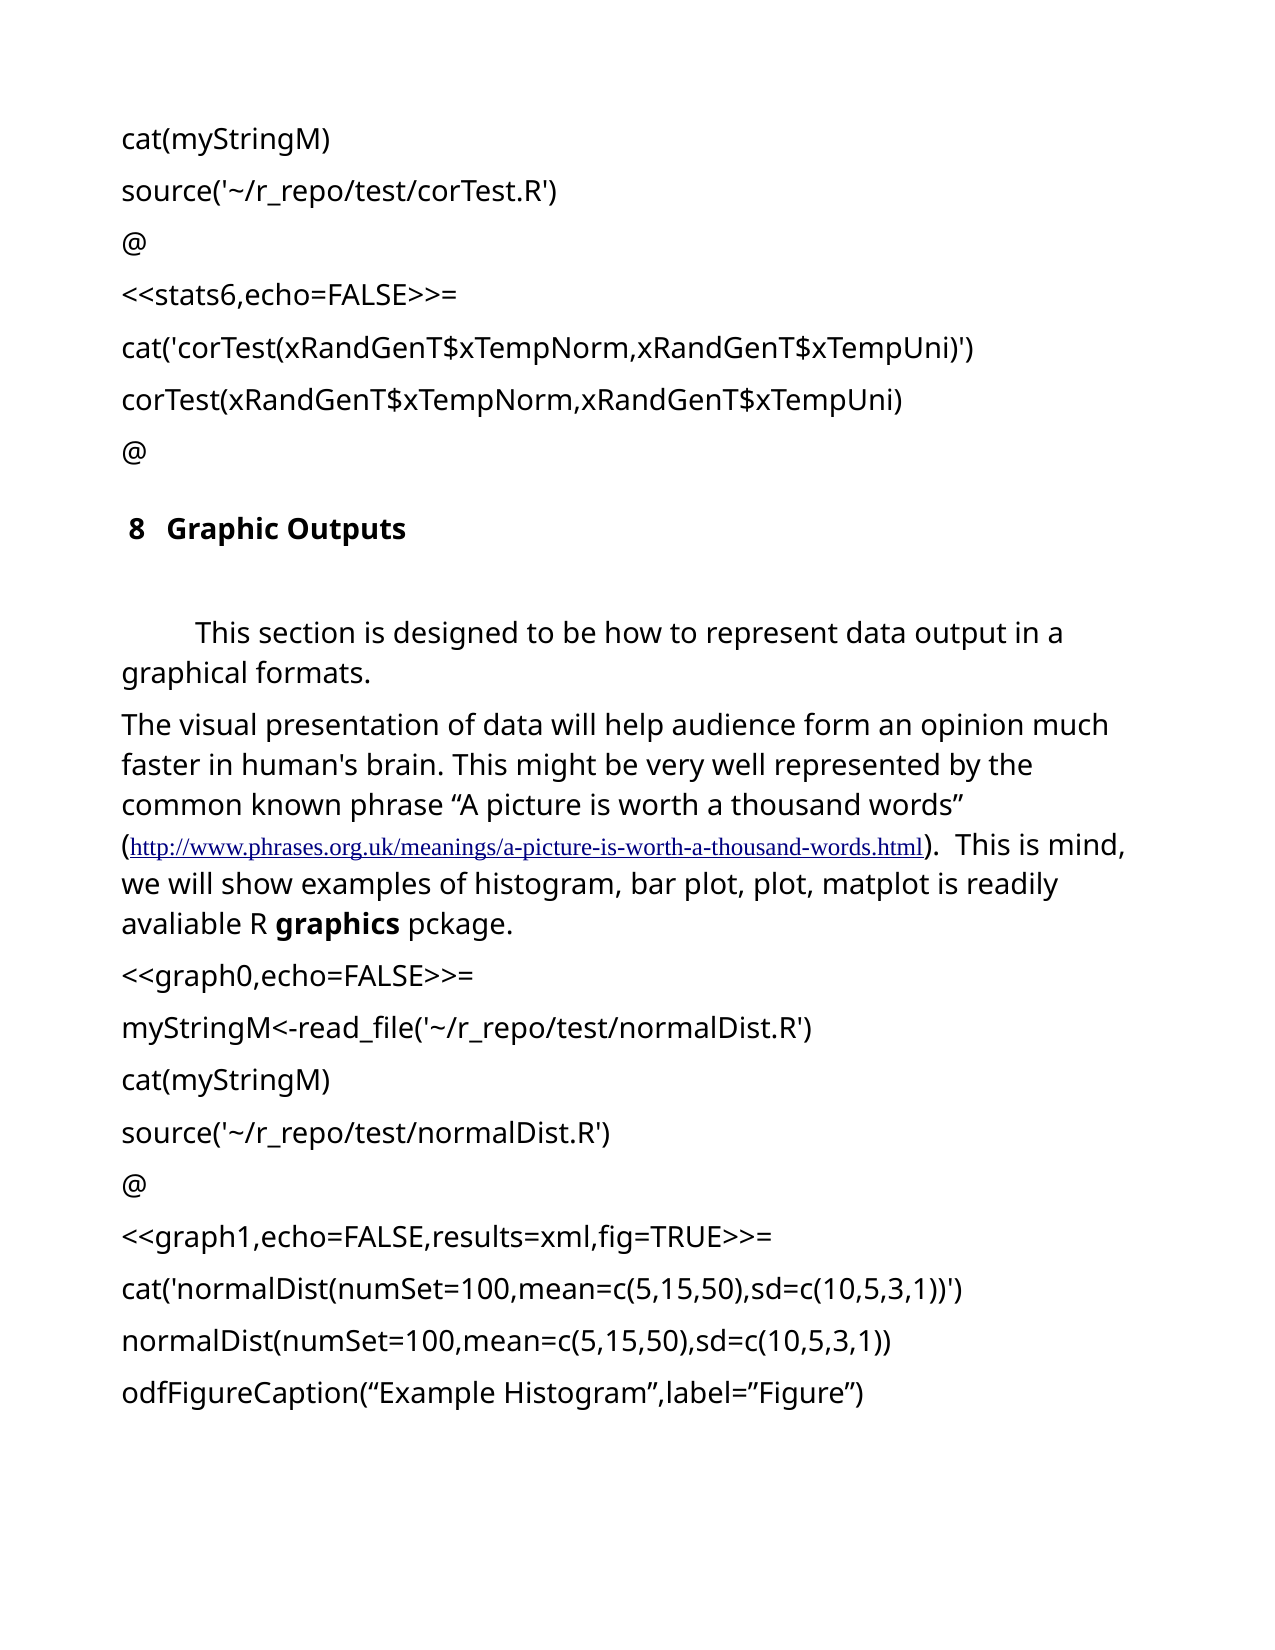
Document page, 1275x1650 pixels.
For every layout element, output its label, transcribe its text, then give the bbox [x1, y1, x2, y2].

text The visual presentation of data will help audience form an opinion much faster in human's brain. This might be very well represented by the common known phrase “A picture is worth a thousand words” (http://www.phrases.org.uk/meanings/a-picture-is-worth-a-thousand-words.html). This is mind, we will show examples of histogram, bar plot, plot, matplot is readily avaliable R graphics pckage. [121, 705, 1158, 943]
text <<graph1,echo=FALSE,results=xml,fig=TRUE>>= [121, 1216, 1158, 1256]
text odfFigureCaption(“Example Histogram”,label=”Figure”) [121, 1373, 1158, 1412]
subtitle Graphic Outputs [121, 508, 1158, 548]
text @ [121, 1164, 1158, 1204]
text cat(myStringM) [121, 118, 1158, 158]
text myStringM<-read_file('~/r_repo/test/normalDist.R') [121, 1007, 1158, 1047]
text @ [121, 222, 1158, 262]
text <<graph0,echo=FALSE>>= [121, 955, 1158, 995]
text This section is designed to be how to represent data output in a graphical formats. [121, 613, 1158, 692]
text <<stats6,echo=FALSE>>= [121, 275, 1158, 314]
text cat('corTest(xRandGenT$xTempNorm,xRandGenT$xTempUni)') [121, 327, 1158, 367]
text cat(myStringM) [121, 1060, 1158, 1099]
text normalDist(numSet=100,mean=c(5,15,50),sd=c(10,5,3,1)) [121, 1321, 1158, 1360]
text source('~/r_repo/test/normalDist.R') [121, 1112, 1158, 1152]
text source('~/r_repo/test/corTest.R') [121, 170, 1158, 210]
text @ [121, 431, 1158, 471]
text corTest(xRandGenT$xTempNorm,xRandGenT$xTempUni) [121, 379, 1158, 419]
text cat('normalDist(numSet=100,mean=c(5,15,50),sd=c(10,5,3,1))') [121, 1268, 1158, 1308]
